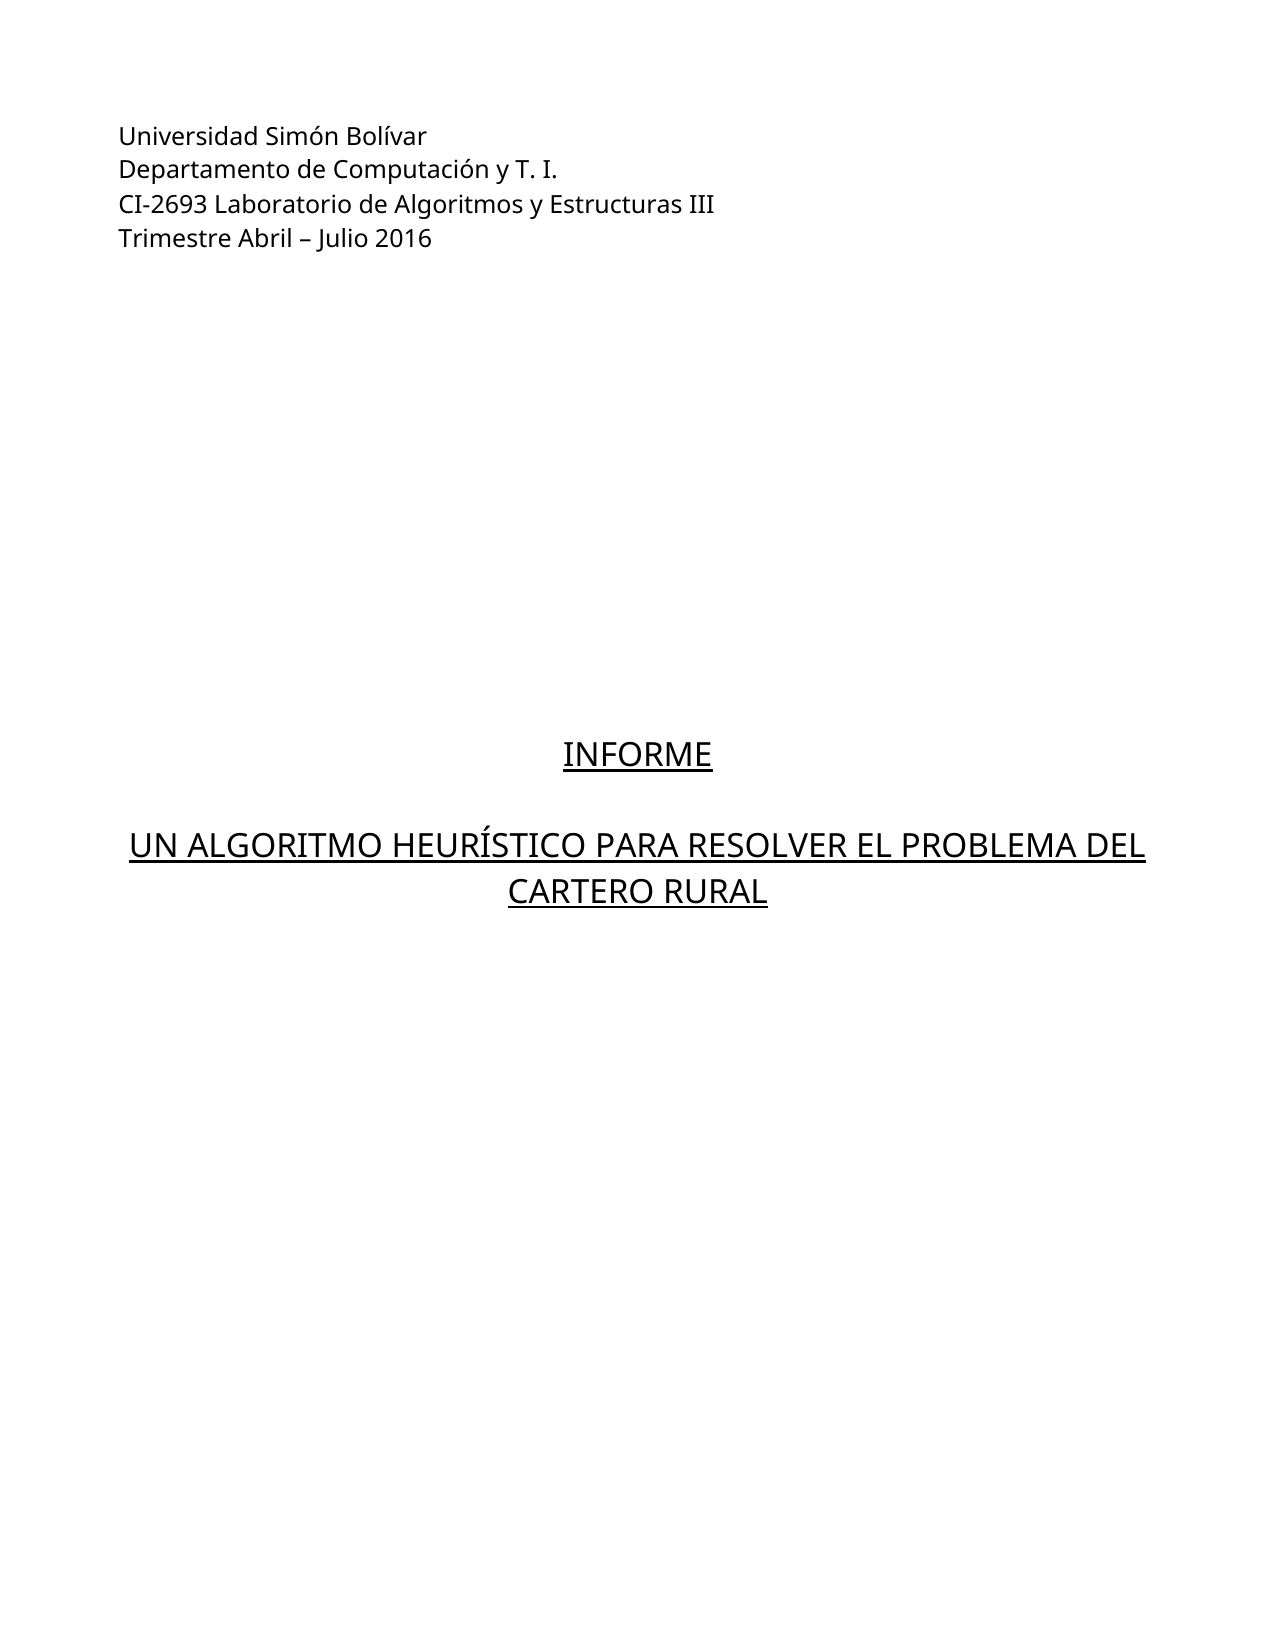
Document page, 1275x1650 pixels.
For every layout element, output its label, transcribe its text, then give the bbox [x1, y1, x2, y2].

text Universidad Simón Bolívar [118, 118, 1157, 152]
text CI-2693 Laboratorio de Algoritmos y Estructuras III [118, 186, 1157, 220]
text Departamento de Computación y T. I. [118, 152, 1157, 186]
text INFORME [118, 731, 1157, 777]
text UN ALGORITMO HEURÍSTICO PARA RESOLVER EL PROBLEMA DEL CARTERO RURAL [118, 822, 1157, 913]
text Trimestre Abril – Julio 2016 [118, 220, 1157, 254]
